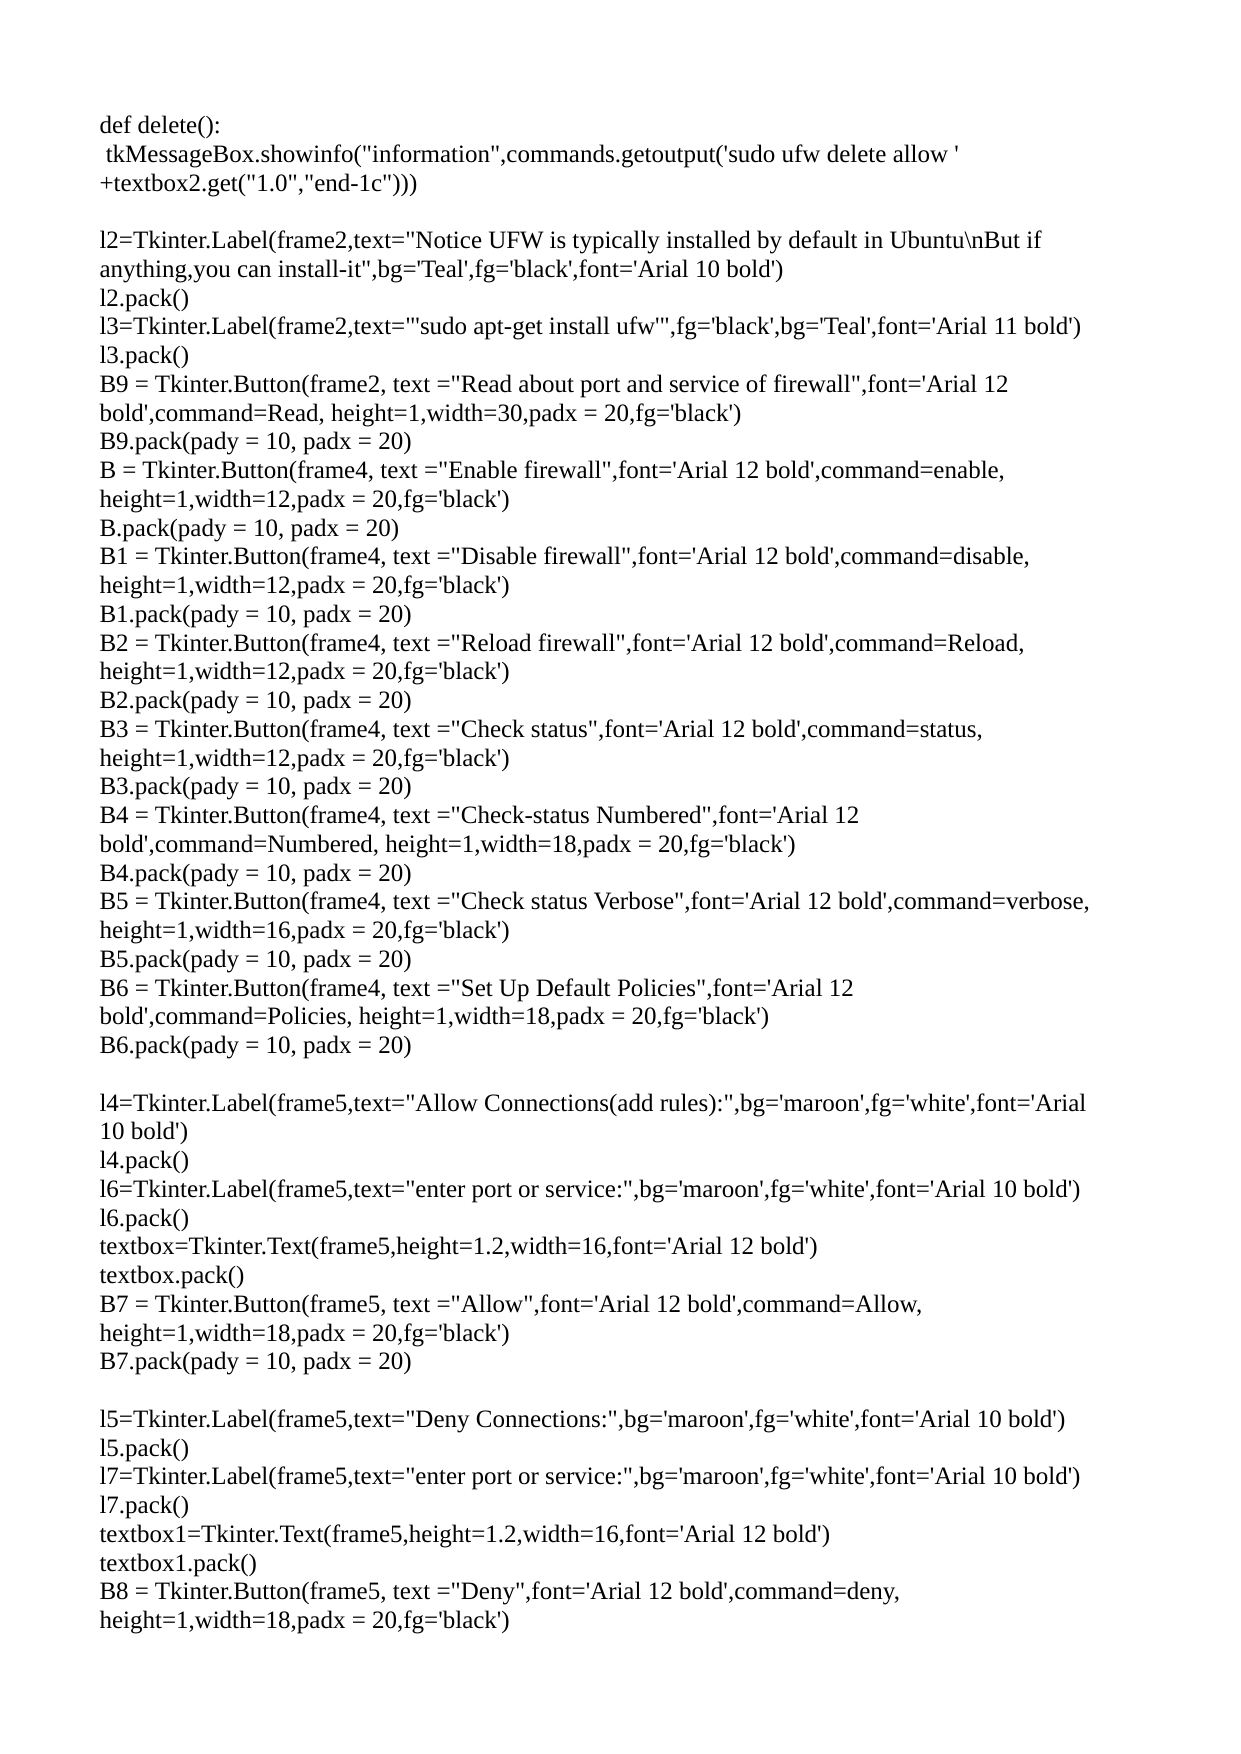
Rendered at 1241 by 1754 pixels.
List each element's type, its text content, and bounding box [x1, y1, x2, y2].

text B.pack(pady = 10, padx = 20) [99, 513, 1104, 541]
text textbox1.pack() [99, 1548, 1104, 1576]
text l4.pack() [99, 1145, 1104, 1174]
text textbox.pack() [99, 1260, 1104, 1289]
text B9.pack(pady = 10, padx = 20) [99, 426, 1104, 455]
text B3.pack(pady = 10, padx = 20) [99, 771, 1104, 800]
text l7.pack() [99, 1490, 1104, 1519]
text l6=Tkinter.Label(frame5,text="enter port or service:",bg='maroon',fg='white',font='Arial 10 bold') [99, 1174, 1104, 1203]
text B = Tkinter.Button(frame4, text ="Enable firewall",font='Arial 12 bold',command=enable, height=1,width=12,padx = 20,fg='black') [99, 455, 1104, 513]
text B5 = Tkinter.Button(frame4, text ="Check status Verbose",font='Arial 12 bold',command=verbose, height=1,width=16,padx = 20,fg='black') [99, 886, 1104, 944]
text l2.pack() [99, 283, 1104, 311]
text def delete(): [99, 110, 1104, 139]
text B5.pack(pady = 10, padx = 20) [99, 944, 1104, 973]
text B8 = Tkinter.Button(frame5, text ="Deny",font='Arial 12 bold',command=deny, height=1,width=18,padx = 20,fg='black') [99, 1576, 1104, 1634]
text textbox=Tkinter.Text(frame5,height=1.2,width=16,font='Arial 12 bold') [99, 1231, 1104, 1260]
text l7=Tkinter.Label(frame5,text="enter port or service:",bg='maroon',fg='white',font='Arial 10 bold') [99, 1461, 1104, 1490]
text B2.pack(pady = 10, padx = 20) [99, 685, 1104, 714]
text l5=Tkinter.Label(frame5,text="Deny Connections:",bg='maroon',fg='white',font='Arial 10 bold') [99, 1404, 1104, 1433]
text B3 = Tkinter.Button(frame4, text ="Check status",font='Arial 12 bold',command=status, height=1,width=12,padx = 20,fg='black') [99, 714, 1104, 771]
text l6.pack() [99, 1203, 1104, 1231]
text B9 = Tkinter.Button(frame2, text ="Read about port and service of firewall",font='Arial 12 bold',command=Read, height=1,width=30,padx = 20,fg='black') [99, 369, 1104, 426]
text B7 = Tkinter.Button(frame5, text ="Allow",font='Arial 12 bold',command=Allow, height=1,width=18,padx = 20,fg='black') [99, 1289, 1104, 1346]
text l2=Tkinter.Label(frame2,text="Notice UFW is typically installed by default in Ubuntu\nBut if anything,you can install-it",bg='Teal',fg='black',font='Arial 10 bold') [99, 225, 1104, 283]
text B4.pack(pady = 10, padx = 20) [99, 858, 1104, 886]
text l3=Tkinter.Label(frame2,text="'sudo apt-get install ufw'",fg='black',bg='Teal',font='Arial 11 bold') [99, 311, 1104, 340]
text B6.pack(pady = 10, padx = 20) [99, 1030, 1104, 1059]
text B7.pack(pady = 10, padx = 20) [99, 1346, 1104, 1375]
text tkMessageBox.showinfo("information",commands.getoutput('sudo ufw delete allow ' +textbox2.get("1.0","end-1c"))) [99, 139, 1104, 196]
text textbox1=Tkinter.Text(frame5,height=1.2,width=16,font='Arial 12 bold') [99, 1519, 1104, 1548]
text l3.pack() [99, 340, 1104, 369]
text l5.pack() [99, 1433, 1104, 1461]
text B1.pack(pady = 10, padx = 20) [99, 599, 1104, 628]
text B6 = Tkinter.Button(frame4, text ="Set Up Default Policies",font='Arial 12 bold',command=Policies, height=1,width=18,padx = 20,fg='black') [99, 973, 1104, 1030]
text B2 = Tkinter.Button(frame4, text ="Reload firewall",font='Arial 12 bold',command=Reload, height=1,width=12,padx = 20,fg='black') [99, 628, 1104, 685]
text B4 = Tkinter.Button(frame4, text ="Check-status Numbered",font='Arial 12 bold',command=Numbered, height=1,width=18,padx = 20,fg='black') [99, 800, 1104, 858]
text B1 = Tkinter.Button(frame4, text ="Disable firewall",font='Arial 12 bold',command=disable, height=1,width=12,padx = 20,fg='black') [99, 541, 1104, 599]
text l4=Tkinter.Label(frame5,text="Allow Connections(add rules):",bg='maroon',fg='white',font='Arial 10 bold') [99, 1088, 1104, 1145]
